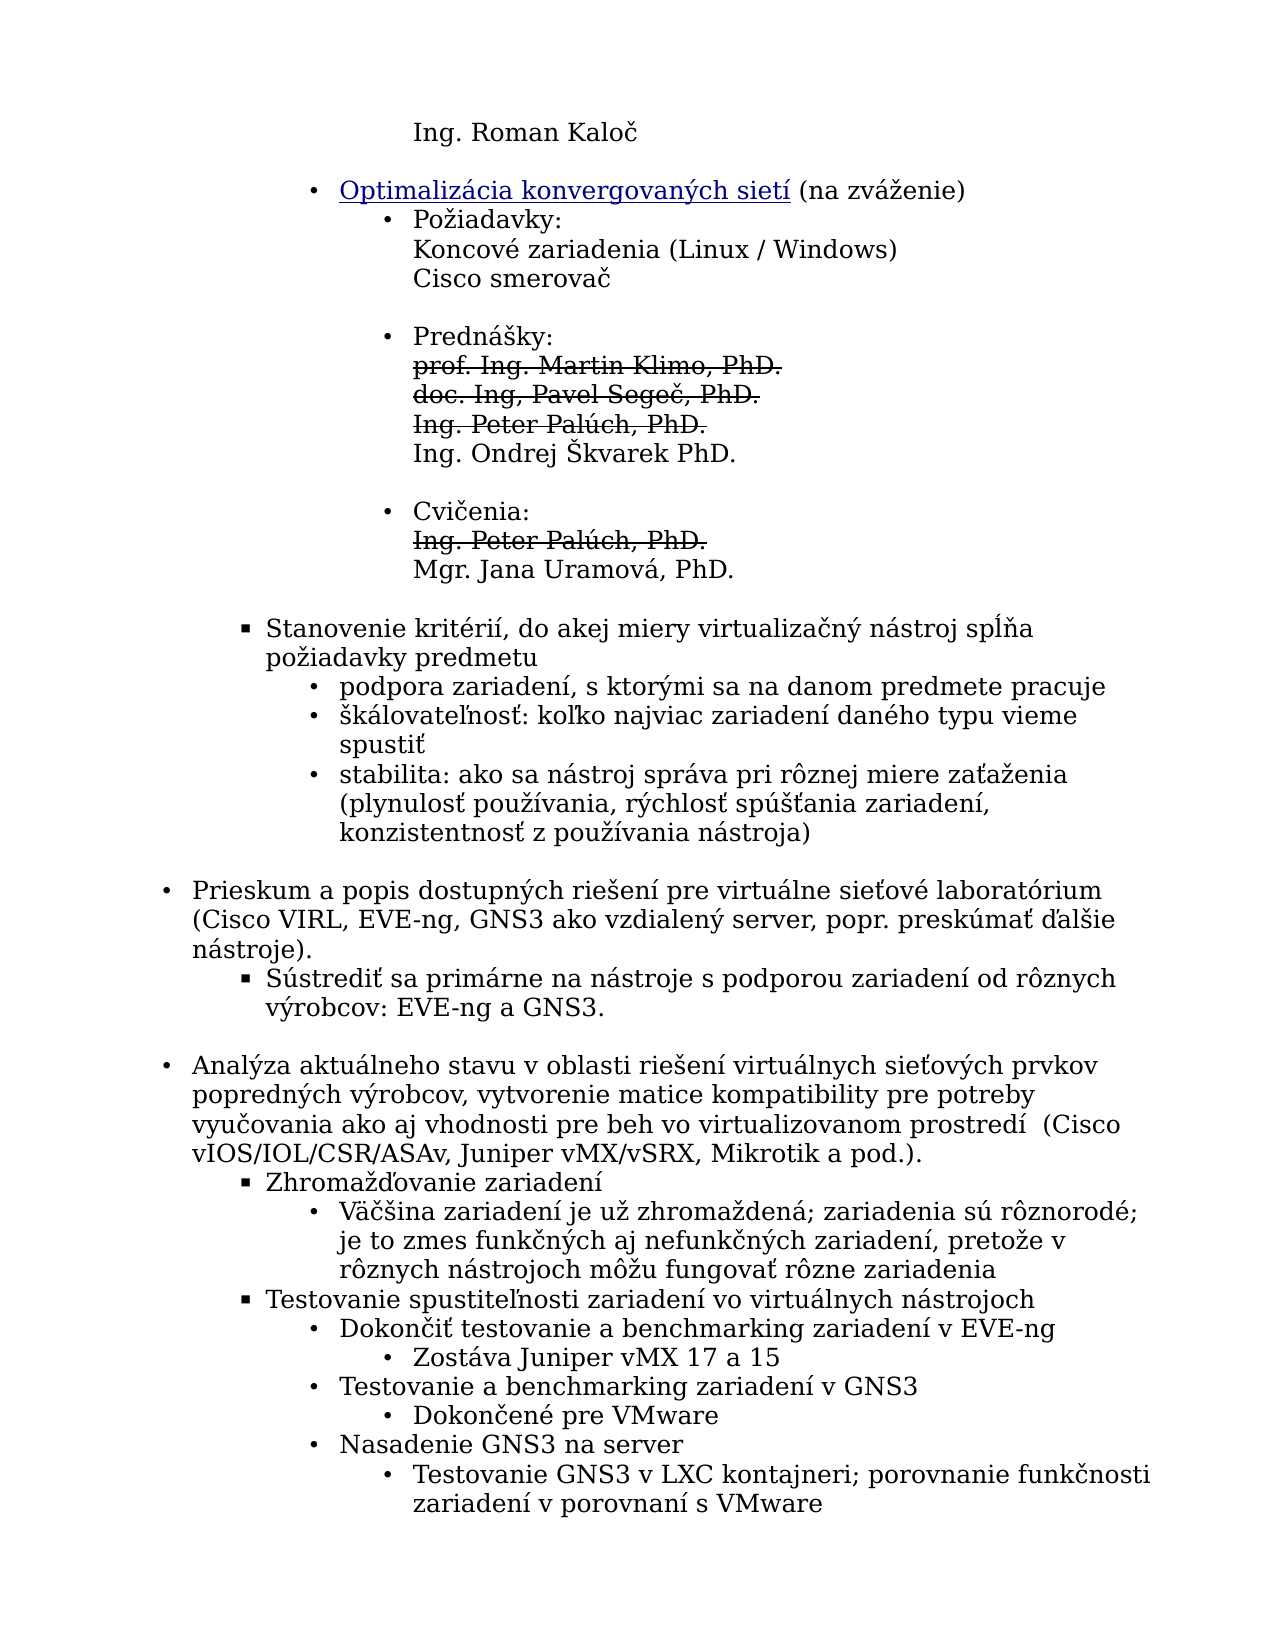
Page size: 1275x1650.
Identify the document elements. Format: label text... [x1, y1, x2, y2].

list Zhromažďovanie zariadení [236, 1168, 1157, 1197]
list Stanovenie kritérií, do akej miery virtualizačný nástroj spĺňa požiadavky predmetu [236, 614, 1157, 672]
list Testovanie a benchmarking zariadení v GNS3 [309, 1372, 1157, 1401]
list Nasadenie GNS3 na server [309, 1431, 1157, 1460]
list Koncové zariadenia (Linux / Windows) [383, 235, 1157, 264]
list Cvičenia: Ing. Peter Palúch, PhD. Mgr. Jana Uramová, PhD. [383, 497, 1157, 585]
list stabilita: ako sa nástroj správa pri rôznej miere zaťaženia (plynulosť používania, rýchlosť spúšťania zariadení, konzistentnosť z používania nástroja) [309, 760, 1157, 847]
list Testovanie GNS3 v LXC kontajneri; porovnanie funkčnosti zariadení v porovnaní s VMware [383, 1460, 1157, 1518]
list Testovanie spustiteľnosti zariadení vo virtuálnych nástrojoch [236, 1285, 1157, 1314]
list Ing. Roman Kaloč [383, 118, 1157, 147]
list Analýza aktuálneho stavu v oblasti riešení virtuálnych sieťových prvkov popredných výrobcov, vytvorenie matice kompatibility pre potreby vyučovania ako aj vhodnosti pre beh vo virtualizovanom prostredí (Cisco vIOS/IOL/CSR/ASAv, Juniper vMX/vSRX, Mikrotik a pod.). [162, 1051, 1157, 1168]
list Sústrediť sa primárne na nástroje s podporou zariadení od rôznych výrobcov: EVE-ng a GNS3. [236, 964, 1157, 1022]
list Požiadavky: [383, 206, 1157, 235]
list Cisco smerovač [383, 264, 1157, 293]
list Dokončené pre VMware [383, 1401, 1157, 1431]
list Prednášky: prof. Ing. Martin Klimo, PhD. doc. Ing, Pavel Segeč, PhD. Ing. Peter Palúch, PhD. [383, 322, 1157, 439]
list Väčšina zariadení je už zhromaždená; zariadenia sú rôznorodé; je to zmes funkčných aj nefunkčných zariadení, pretože v rôznych nástrojoch môžu fungovať rôzne zariadenia [309, 1197, 1157, 1285]
list Zostáva Juniper vMX 17 a 15 [383, 1343, 1157, 1372]
list Dokončiť testovanie a benchmarking zariadení v EVE-ng [309, 1314, 1157, 1343]
list škálovateľnosť: koľko najviac zariadení daného typu vieme spustiť [309, 701, 1157, 760]
list Prieskum a popis dostupných riešení pre virtuálne sieťové laboratórium (Cisco VIRL, EVE-ng, GNS3 ako vzdialený server, popr. preskúmať ďalšie nástroje). [162, 876, 1157, 964]
list Ing. Ondrej Škvarek PhD. [383, 439, 1157, 497]
list Optimalizácia konvergovaných sietí (na zváženie) [309, 176, 1157, 206]
list podpora zariadení, s ktorými sa na danom predmete pracuje [309, 672, 1157, 701]
